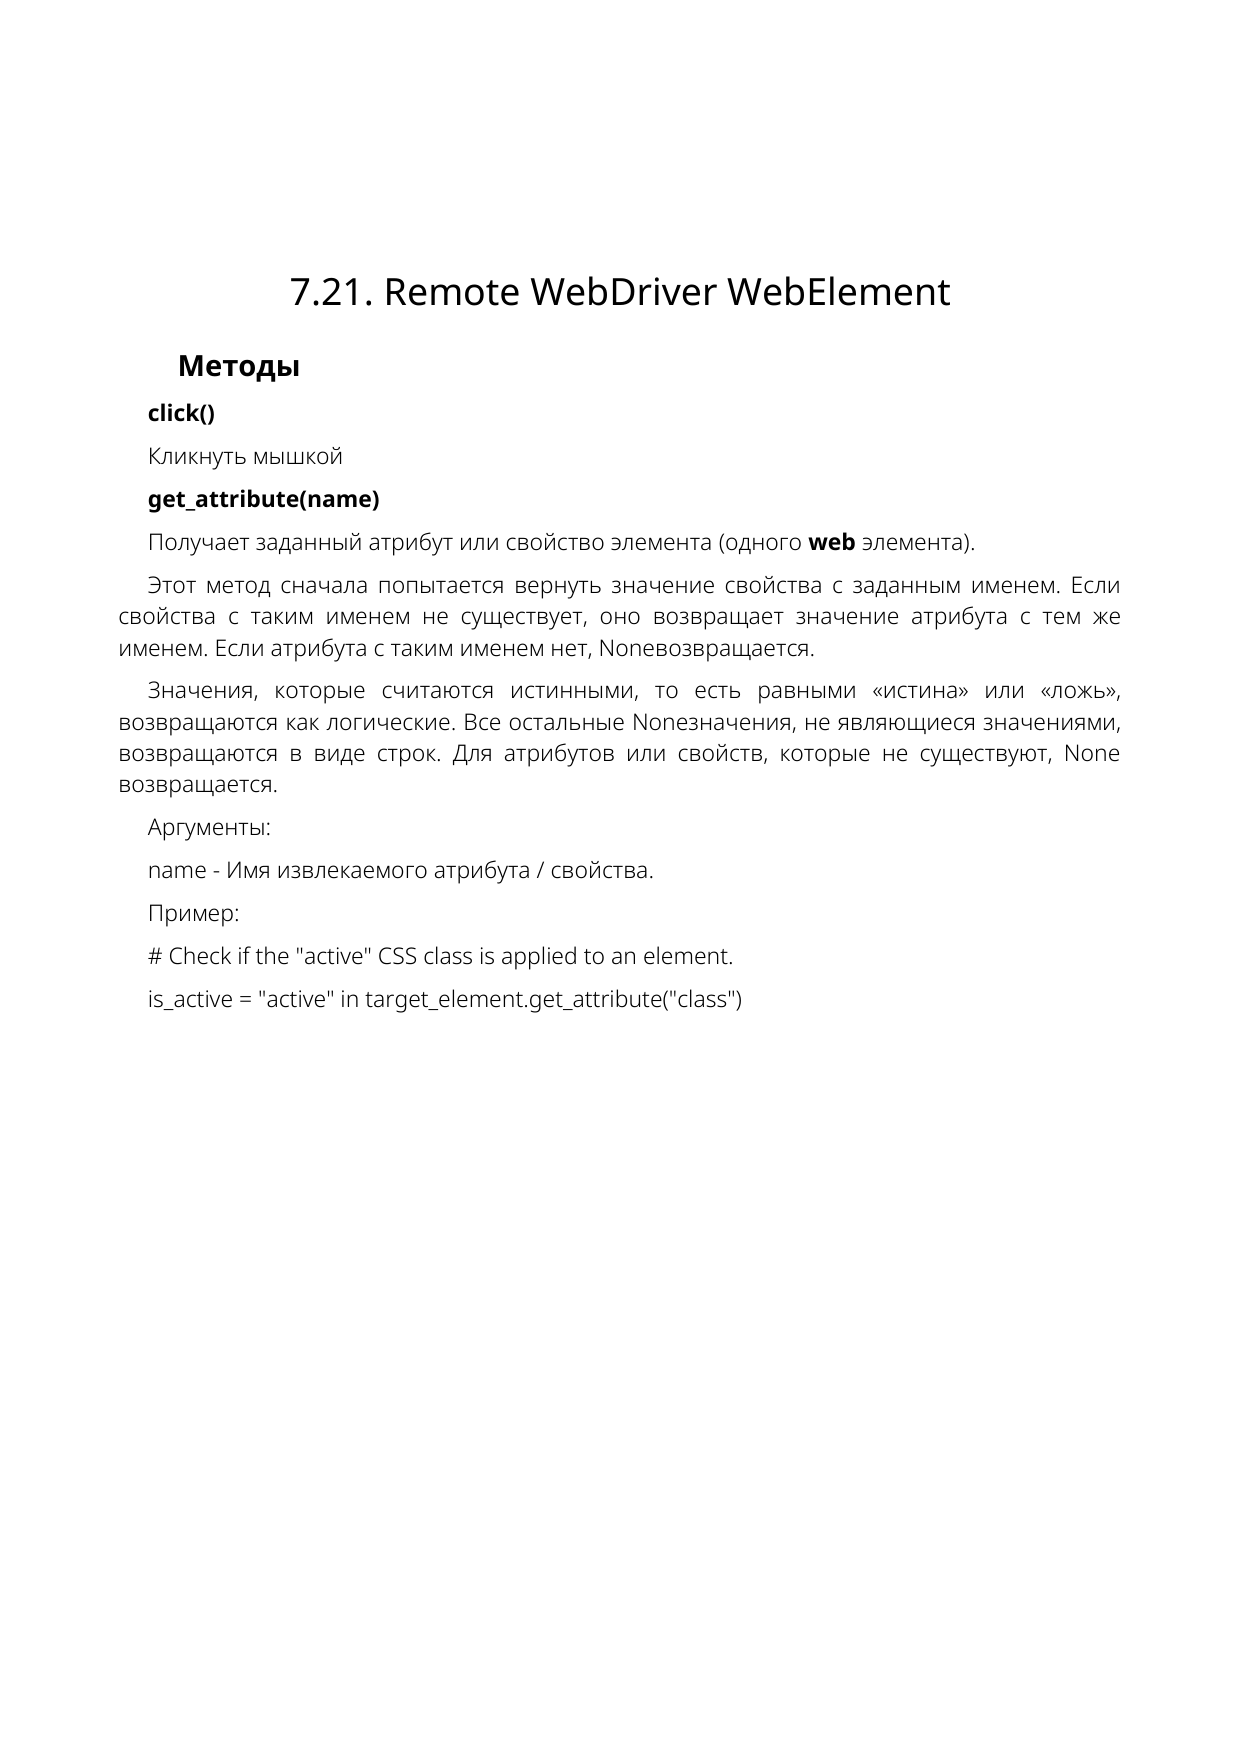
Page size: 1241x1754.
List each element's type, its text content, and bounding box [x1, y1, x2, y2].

text name - Имя извлекаемого атрибута / свойства. [118, 854, 1122, 886]
text Получает заданный атрибут или свойство элемента (одного web элемента). [118, 526, 1122, 557]
text get_attribute(name) [118, 483, 1122, 514]
text Кликнуть мышкой [118, 440, 1122, 471]
text Значения, которые считаются истинными, то есть равными «истина» или «ложь», возвращаются как логические. Все остальные Noneзначения, не являющиеся значениями, возвращаются в виде строк. Для атрибутов или свойств, которые не существуют, None возвращается. [118, 674, 1122, 799]
text # Check if the "active" CSS class is applied to an element. [118, 940, 1122, 972]
text is_active = "active" in target_element.get_attribute("class") [118, 983, 1122, 1014]
text Пример: [118, 897, 1122, 928]
subtitle Методы [177, 345, 1122, 385]
text click() [118, 397, 1122, 428]
text Этот метод сначала попытается вернуть значение свойства с заданным именем. Если свойства с таким именем не существует, оно возвращает значение атрибута с тем же именем. Если атрибута с таким именем нет, Noneвозвращается. [118, 569, 1122, 663]
subtitle 7.21. Remote WebDriver WebElement [118, 265, 1122, 316]
text Аргументы: [118, 811, 1122, 842]
